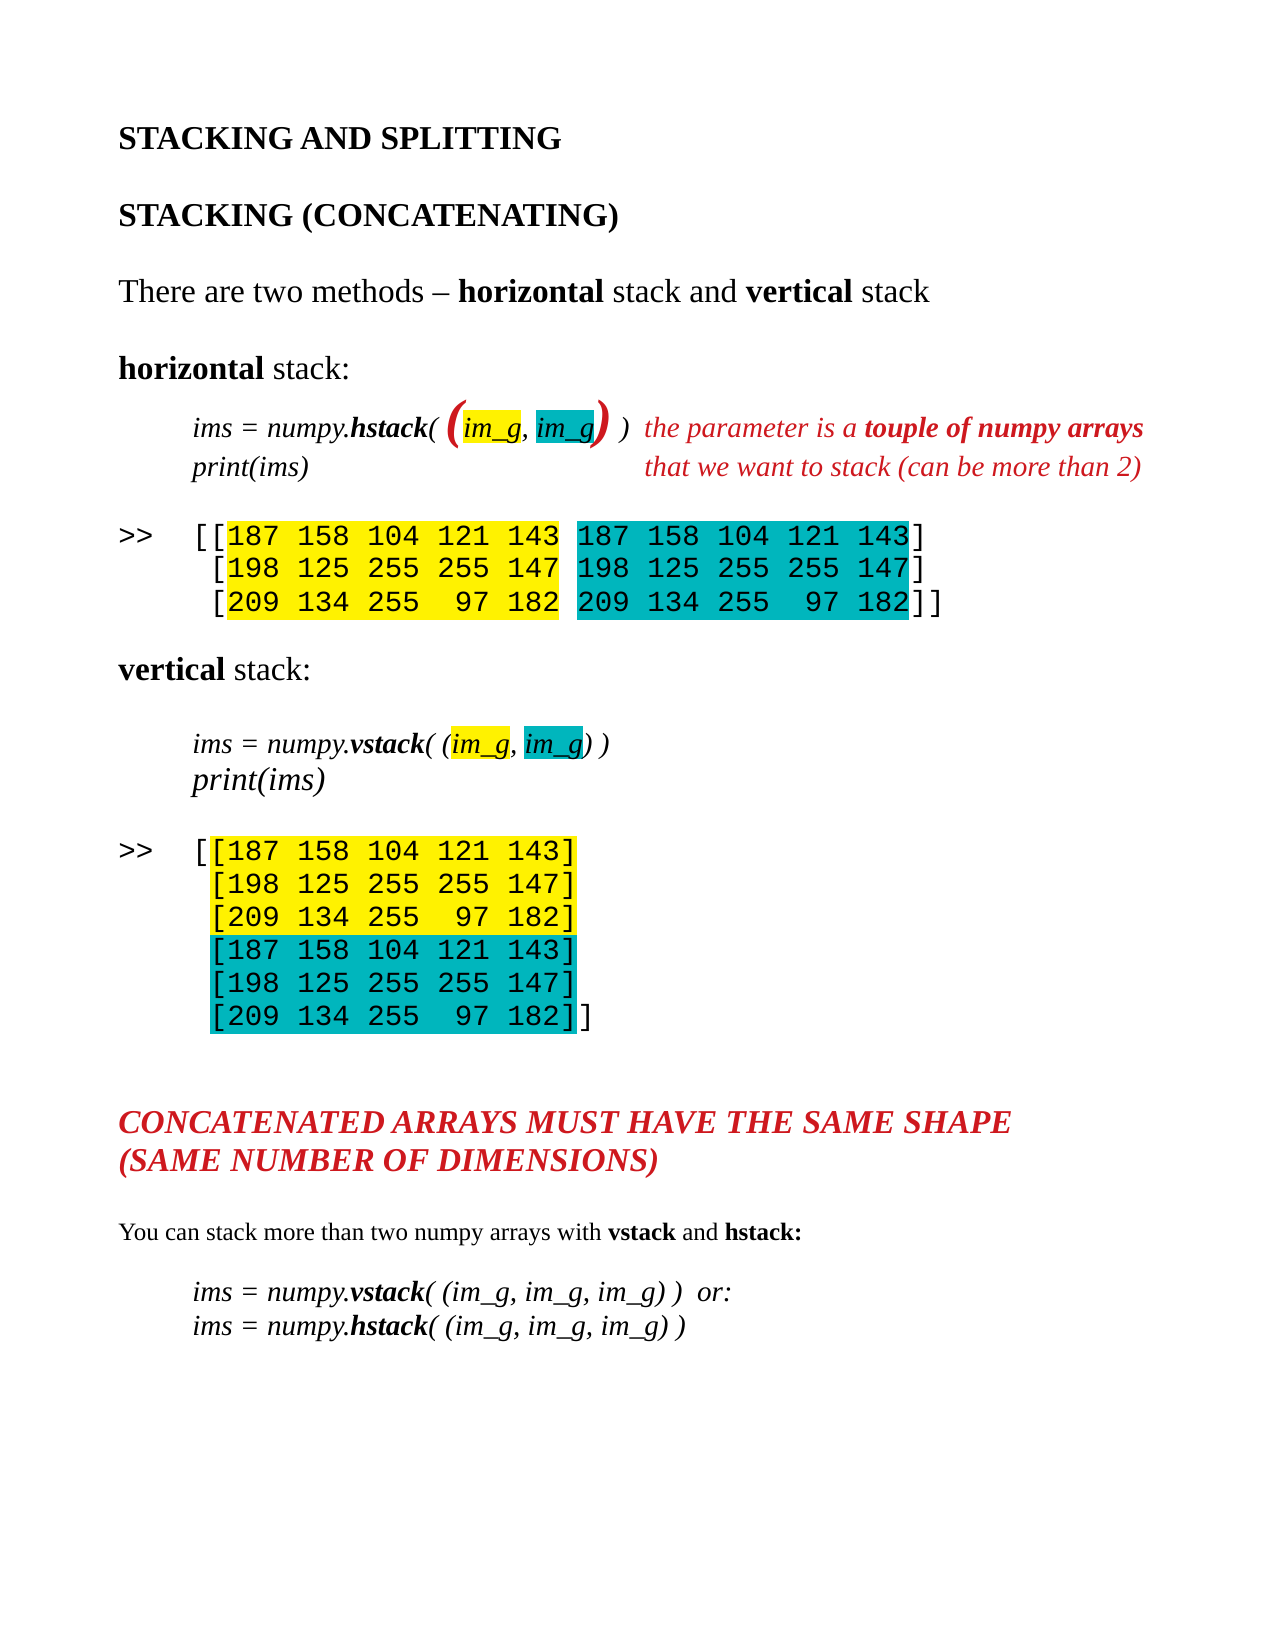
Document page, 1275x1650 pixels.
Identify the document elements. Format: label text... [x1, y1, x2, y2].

text STACKING (CONCATENATING) [118, 195, 1157, 233]
text ims = numpy.hstack( (im_g, im_g) ) the parameter is a touple of numpy arrays [118, 386, 1157, 449]
text print(ims) that we want to stack (can be more than 2) [118, 449, 1157, 482]
text ims = numpy.vstack( (im_g, im_g, im_g) ) or: [118, 1274, 1157, 1308]
text >> [[187 158 104 121 143 187 158 104 121 143] [198 125 255 255 147 198 125 255 255 147] [209 134 255 97 182 209 134 255 97 182]] [118, 521, 1157, 620]
text print(ims) [118, 759, 1157, 798]
text STACKING AND SPLITTING [118, 118, 1157, 156]
text vertical stack: [118, 649, 1157, 687]
text >> [[187 158 104 121 143] [198 125 255 255 147] [209 134 255 97 182] [187 158 104 121 143] [198 125 255 255 147] [209 134 255 97 182]] [118, 836, 1157, 1034]
text CONCATENATED ARRAYS MUST HAVE THE SAME SHAPE (SAME NUMBER OF DIMENSIONS) [118, 1102, 1157, 1179]
text You can stack more than two numpy arrays with vstack and hstack: [118, 1217, 1157, 1246]
text There are two methods – horizontal stack and vertical stack [118, 271, 1157, 310]
text horizontal stack: [118, 348, 1157, 386]
text ims = numpy.vstack( (im_g, im_g) ) [118, 726, 1157, 759]
text ims = numpy.hstack( (im_g, im_g, im_g) ) [118, 1308, 1157, 1342]
